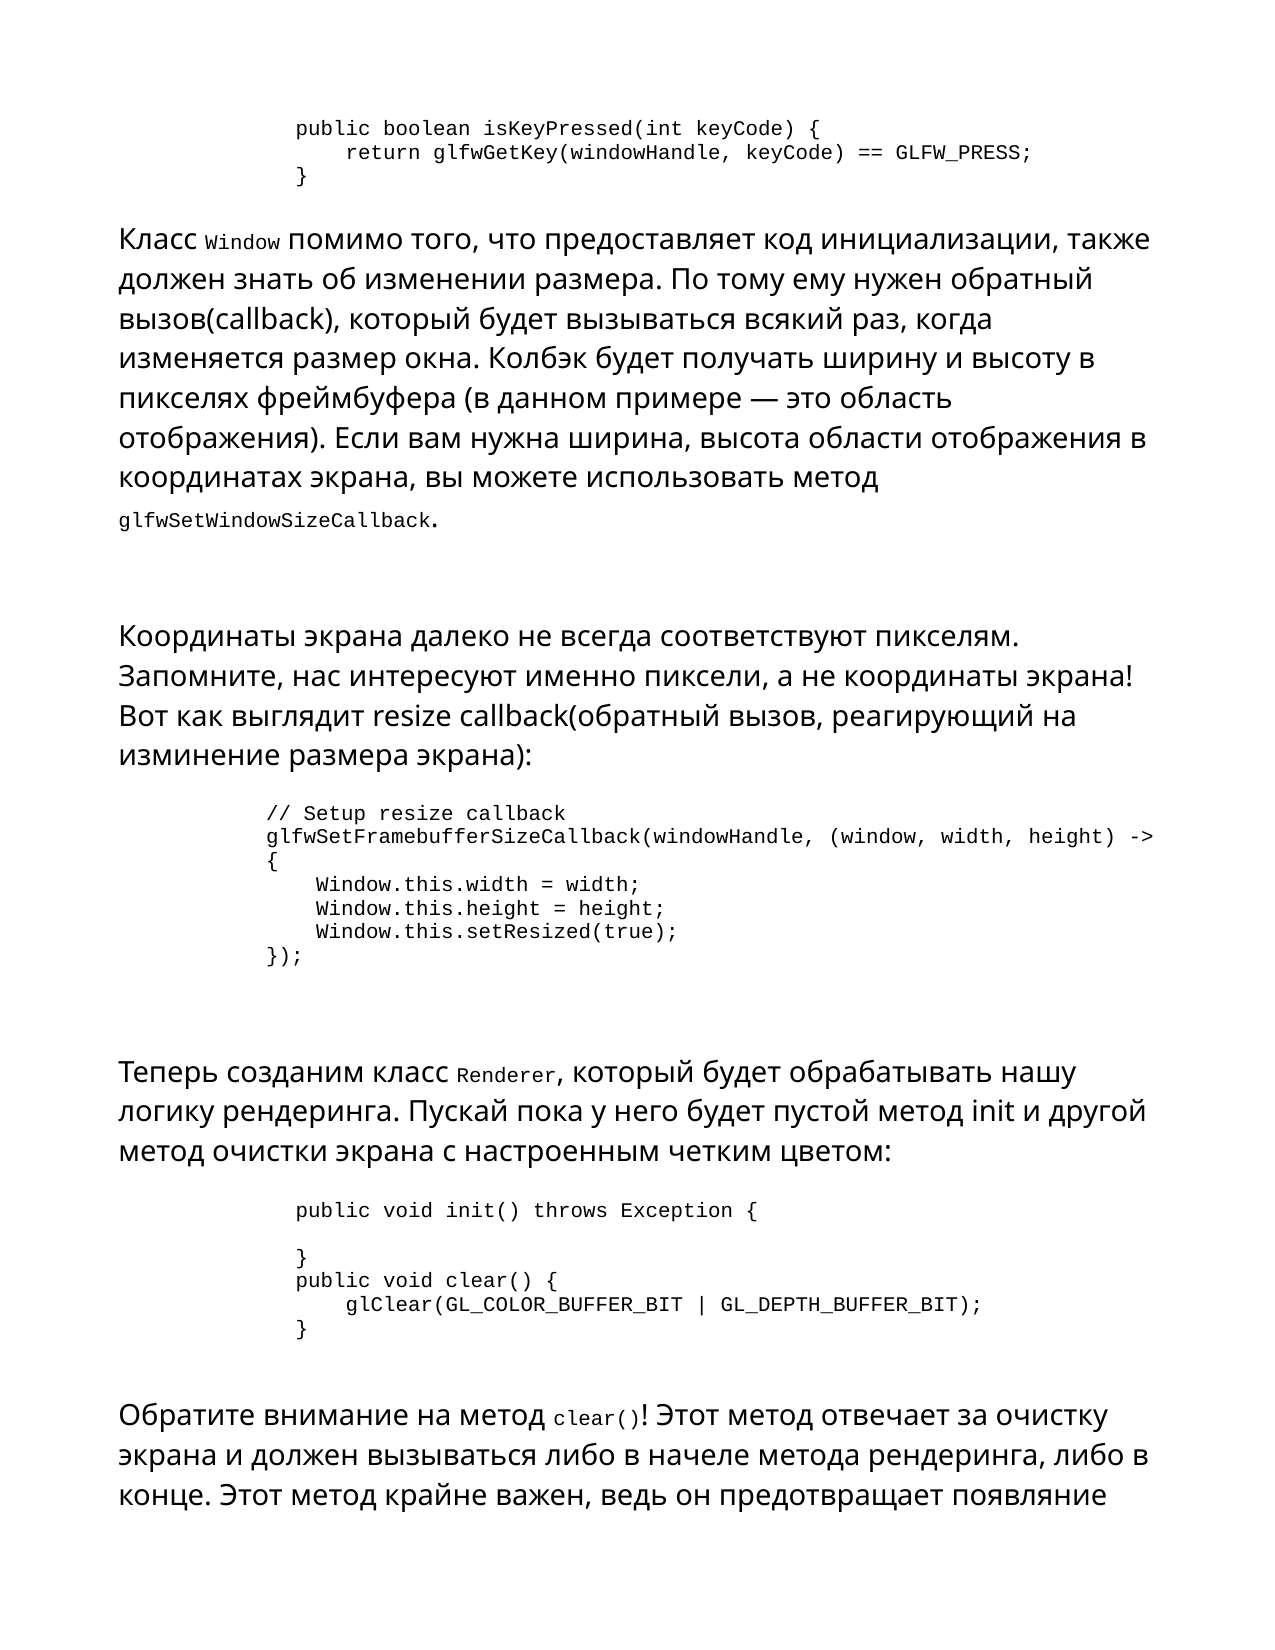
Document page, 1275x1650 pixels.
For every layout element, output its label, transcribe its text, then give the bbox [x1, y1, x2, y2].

text } [295, 1318, 1157, 1341]
text public boolean isKeyPressed(int keyCode) { [295, 118, 1157, 142]
text Window.this.width = width; [266, 874, 1157, 897]
text public void init() throws Exception { [295, 1199, 1157, 1223]
text } [295, 165, 1157, 189]
text Координаты экрана далеко не всегда соответствуют пикселям. Запомните, нас интересуют именно пиксели, а не координаты экрана! Вот как выглядит resize callback(обратный вызов, реагирующий на изминение размера экрана): [118, 615, 1157, 774]
text Класс Window помимо того, что предоставляет код инициализации, также должен знать об изменении размера. По тому ему нужен обратный вызов(callback), который будет вызываться всякий раз, когда изменяется размер окна. Колбэк будет получать ширину и высоту в пикселях фреймбуфера (в данном примере — это область отображения). Если вам нужна ширина, высота области отображения в координатах экрана, вы можете использовать метод glfwSetWindowSizeCallback. [118, 218, 1157, 536]
text public void clear() { [295, 1271, 1157, 1294]
text // Setup resize callback [266, 803, 1157, 827]
text glfwSetFramebufferSizeCallback(windowHandle, (window, width, height) -> { [266, 827, 1157, 874]
text Window.this.setResized(true); [266, 921, 1157, 945]
text Обратите внимание на метод clear()! Этот метод отвечает за очистку экрана и должен вызываться либо в начеле метода рендеринга, либо в конце. Этот метод крайне важен, ведь он предотвращает появляние [118, 1394, 1157, 1514]
text } [295, 1247, 1157, 1271]
text return glfwGetKey(windowHandle, keyCode) == GLFW_PRESS; [295, 142, 1157, 165]
text Теперь созданим класс Renderer, который будет обрабатывать нашу логику рендеринга. Пускай пока у него будет пустой метод init и другой метод очистки экрана с настроенным четким цветом: [118, 1051, 1157, 1170]
text }); [266, 945, 1157, 968]
text glClear(GL_COLOR_BUFFER_BIT | GL_DEPTH_BUFFER_BIT); [295, 1294, 1157, 1318]
text Window.this.height = height; [266, 897, 1157, 921]
